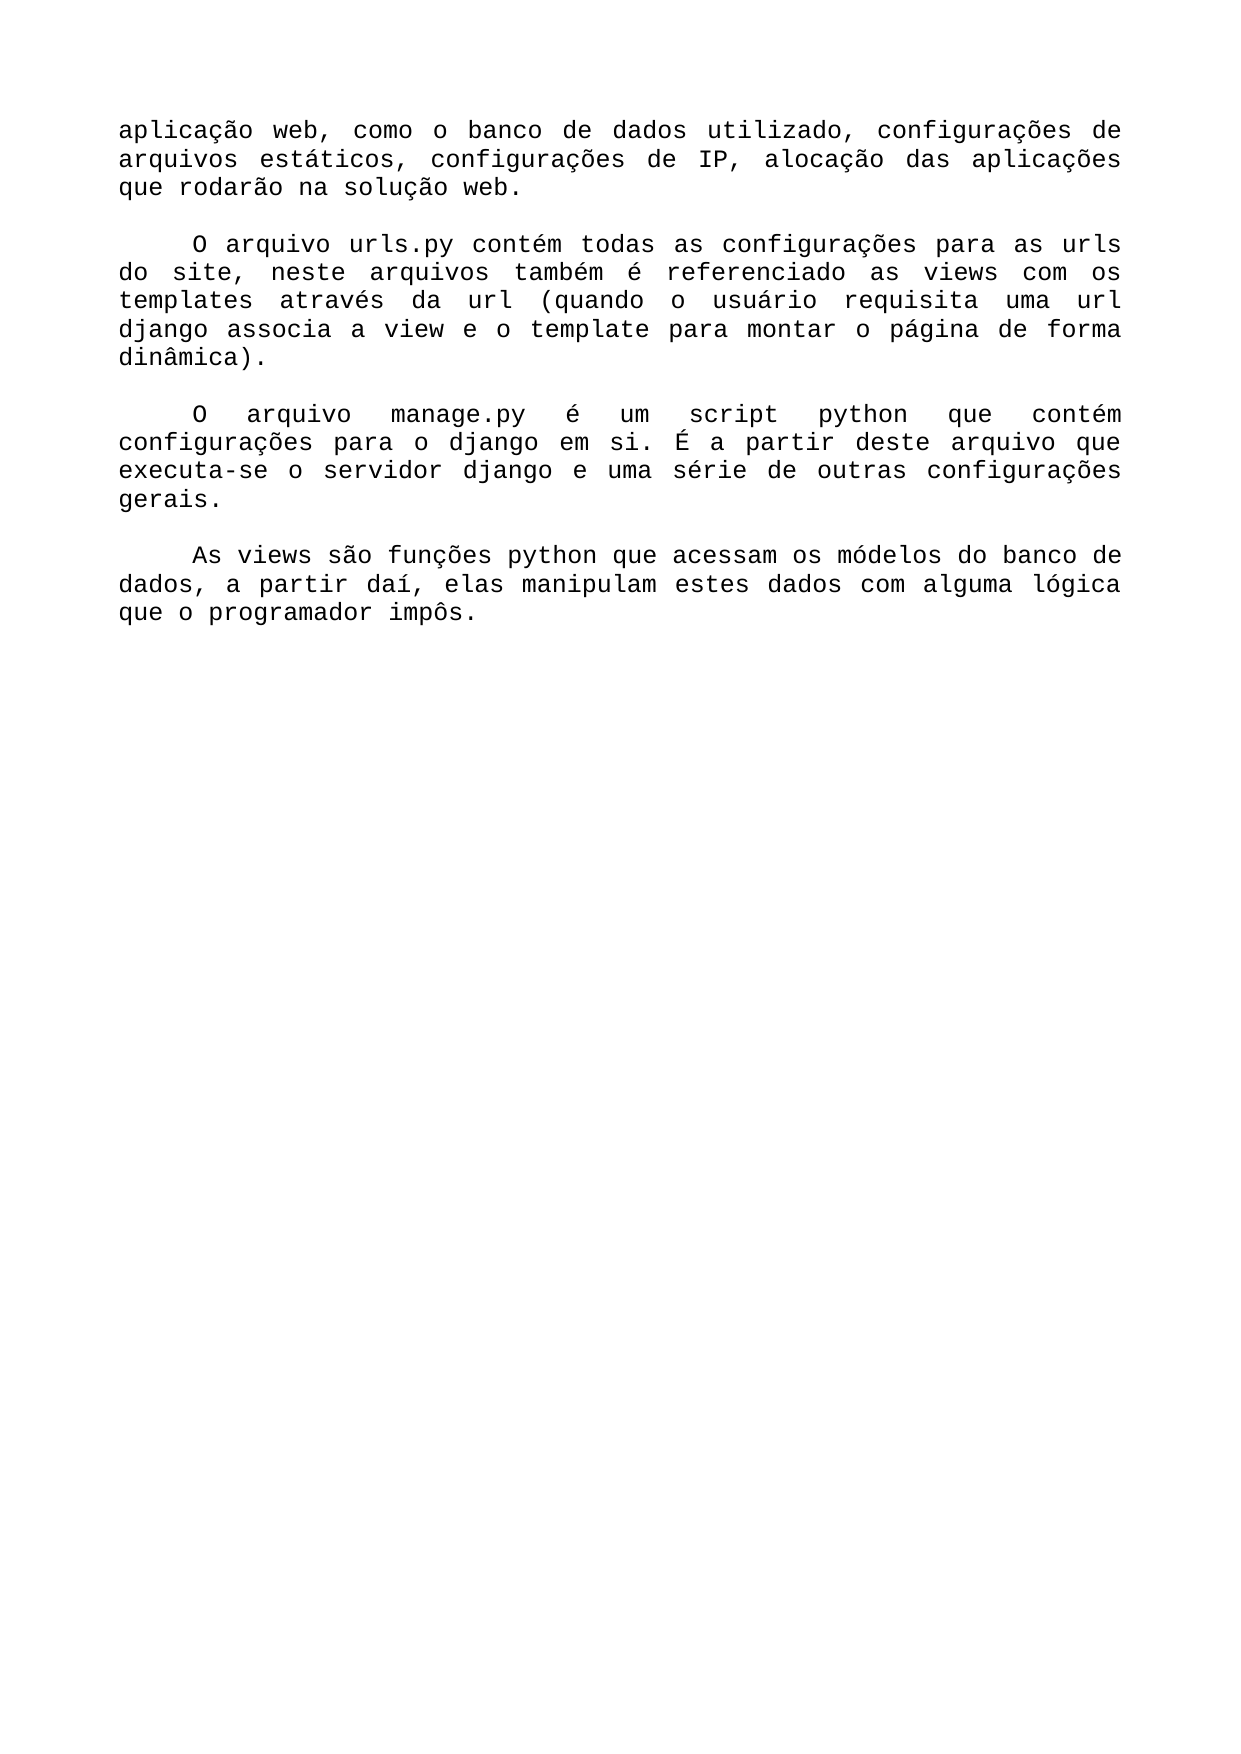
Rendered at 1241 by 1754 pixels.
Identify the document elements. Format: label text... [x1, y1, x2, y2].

text O arquivo manage.py é um script python que contém configurações para o django em si. É a partir deste arquivo que executa-se o servidor django e uma série de outras configurações gerais. [118, 401, 1122, 515]
text aplicação web, como o banco de dados utilizado, configurações de arquivos estáticos, configurações de IP, alocação das aplicações que rodarão na solução web. [118, 118, 1122, 203]
text O arquivo urls.py contém todas as configurações para as urls do site, neste arquivos também é referenciado as views com os templates através da url (quando o usuário requisita uma url django associa a view e o template para montar o página de forma dinâmica). [118, 231, 1122, 373]
text As views são funções python que acessam os módelos do banco de dados, a partir daí, elas manipulam estes dados com alguma lógica que o programador impôs. [118, 543, 1122, 628]
